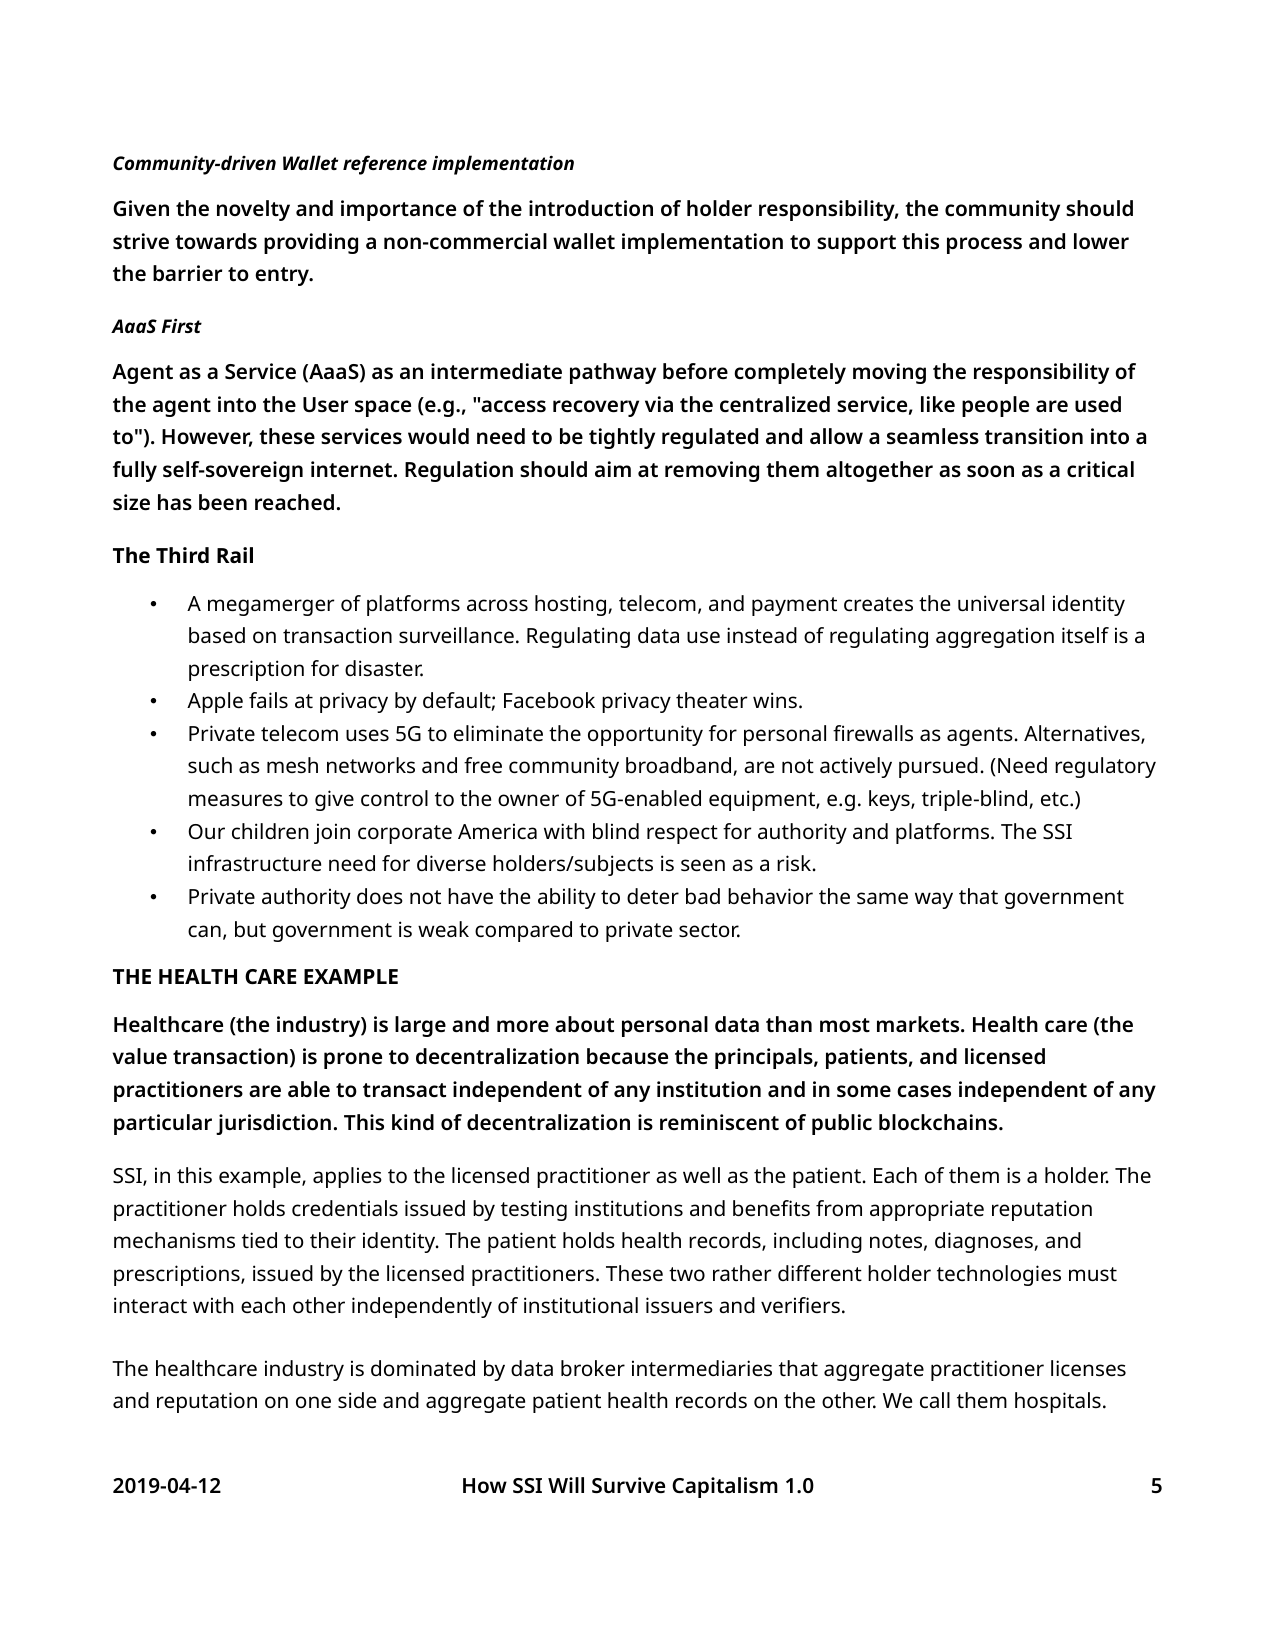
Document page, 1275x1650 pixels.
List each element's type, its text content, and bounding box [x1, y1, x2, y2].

list Private telecom uses 5G to eliminate the opportunity for personal firewalls as agents. Alternatives, such as mesh networks and free community broadband, are not actively pursued. (Need regulatory measures to give control to the owner of 5G-enabled equipment, e.g. keys, triple-blind, etc.) [150, 719, 1162, 813]
subtitle The Third Rail [112, 541, 1162, 569]
text Healthcare (the industry) is large and more about personal data than most markets. Health care (the value transaction) is prone to decentralization because the principals, patients, and licensed practitioners are able to transact independent of any institution and in some cases independent of any particular jurisdiction. This kind of decentralization is reminiscent of public blockchains. [112, 1010, 1162, 1136]
text SSI, in this example, applies to the licensed practitioner as well as the patient. Each of them is a holder. The practitioner holds credentials issued by testing institutions and benefits from appropriate reputation mechanisms tied to their identity. The patient holds health records, including notes, diagnoses, and prescriptions, issued by the licensed practitioners. These two rather different holder technologies must interact with each other independently of institutional issuers and verifiers. [112, 1161, 1162, 1320]
list A megamerger of platforms across hosting, telecom, and payment creates the universal identity based on transaction surveillance. Regulating data use instead of regulating aggregation itself is a prescription for disaster. [150, 589, 1162, 682]
text The healthcare industry is dominated by data broker intermediaries that aggregate practitioner licenses and reputation on one side and aggregate patient health records on the other. We call them hospitals. [112, 1354, 1162, 1415]
subtitle The Health Care Example [112, 962, 1162, 991]
list Apple fails at privacy by default; Facebook privacy theater wins. [150, 686, 1162, 715]
list Private authority does not have the ability to deter bad behavior the same way that government can, but government is weak compared to private sector. [150, 882, 1162, 943]
subtitle AaaS First [112, 313, 1162, 338]
subtitle Community-driven Wallet reference implementation [112, 150, 1162, 176]
list Our children join corporate America with blind respect for authority and platforms. The SSI infrastructure need for diverse holders/subjects is seen as a risk. [150, 817, 1162, 878]
text Given the novelty and importance of the introduction of holder responsibility, the community should strive towards providing a non-commercial wallet implementation to support this process and lower the barrier to entry. [112, 194, 1162, 288]
text Agent as a Service (AaaS) as an intermediate pathway before completely moving the responsibility of the agent into the User space (e.g., "access recovery via the centralized service, like people are used to"). However, these services would need to be tightly regulated and allow a seamless transition into a fully self-sovereign internet. Regulation should aim at removing them altogether as soon as a critical size has been reached. [112, 357, 1162, 516]
